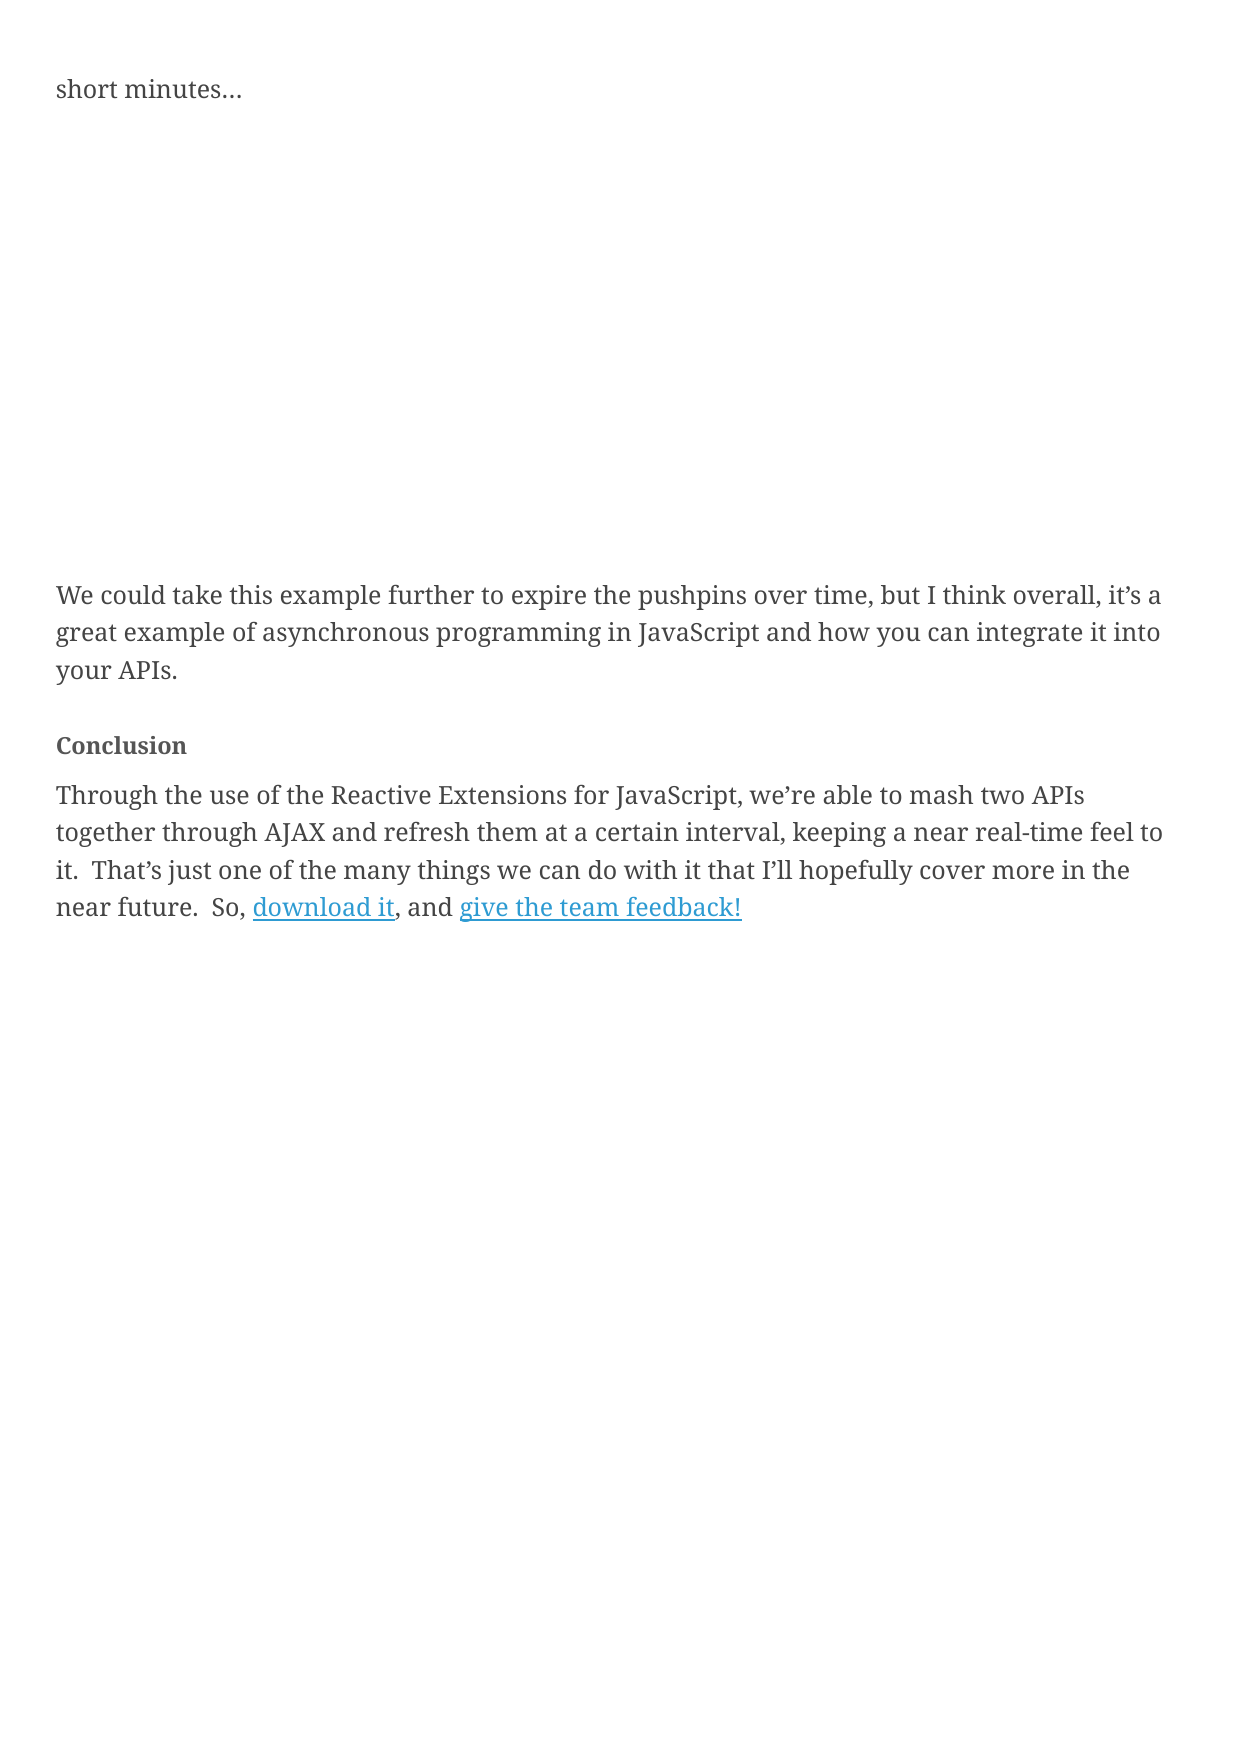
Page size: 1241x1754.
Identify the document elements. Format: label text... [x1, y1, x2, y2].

text short minutes… [56, 68, 1178, 105]
text Through the use of the Reactive Extensions for JavaScript, we’re able to mash two APIs together through AJAX and refresh them at a certain interval, keeping a near real-time feel to it. That’s just one of the many things we can do with it that I’ll hopefully cover more in the near future. So, download it, and give the team feedback! [56, 774, 1178, 924]
text We could take this example further to expire the pushpins over time, but I think overall, it’s a great example of asynchronous programming in JavaScript and how you can integrate it into your APIs. [56, 574, 1178, 687]
subtitle Conclusion [56, 724, 1178, 762]
